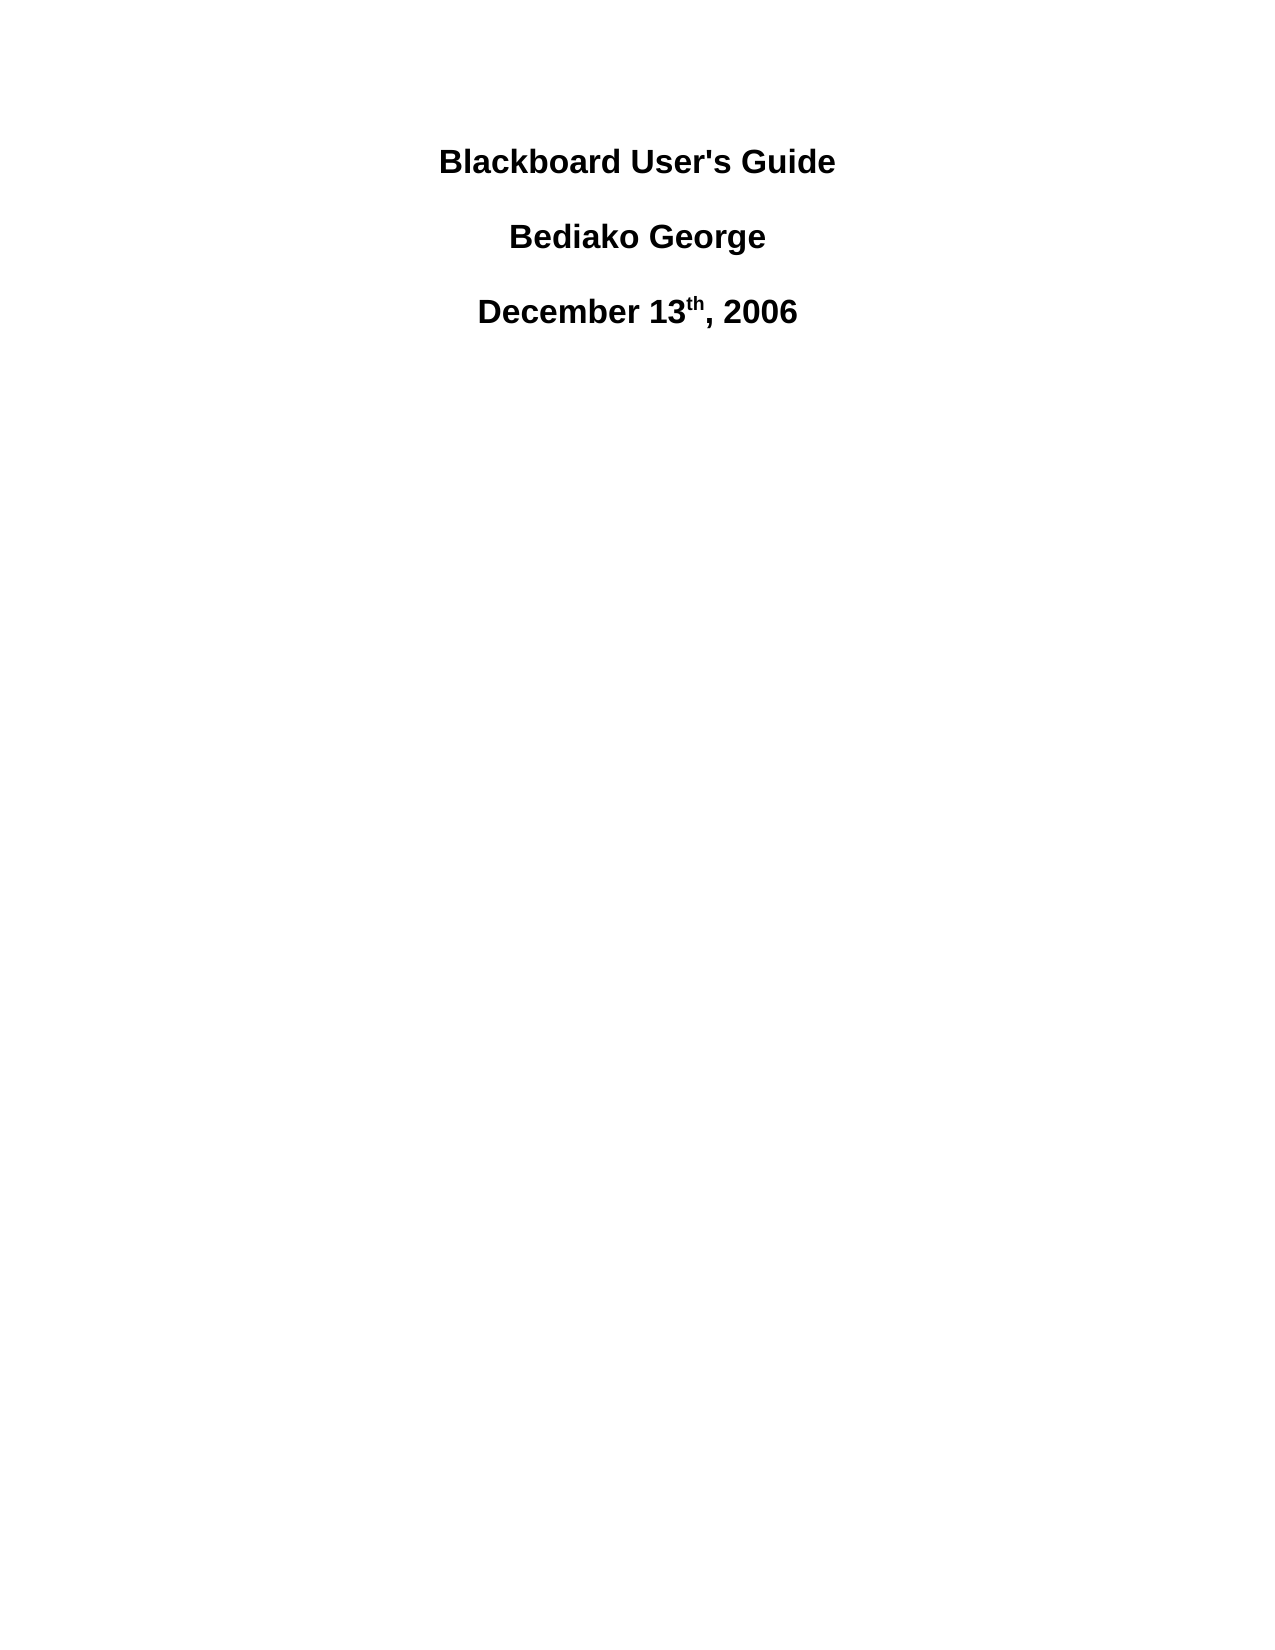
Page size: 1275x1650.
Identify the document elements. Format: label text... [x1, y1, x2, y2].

subtitle Blackboard User's Guide [118, 143, 1157, 181]
subtitle Bediako George [118, 218, 1157, 256]
subtitle December 13th, 2006 [118, 293, 1157, 331]
